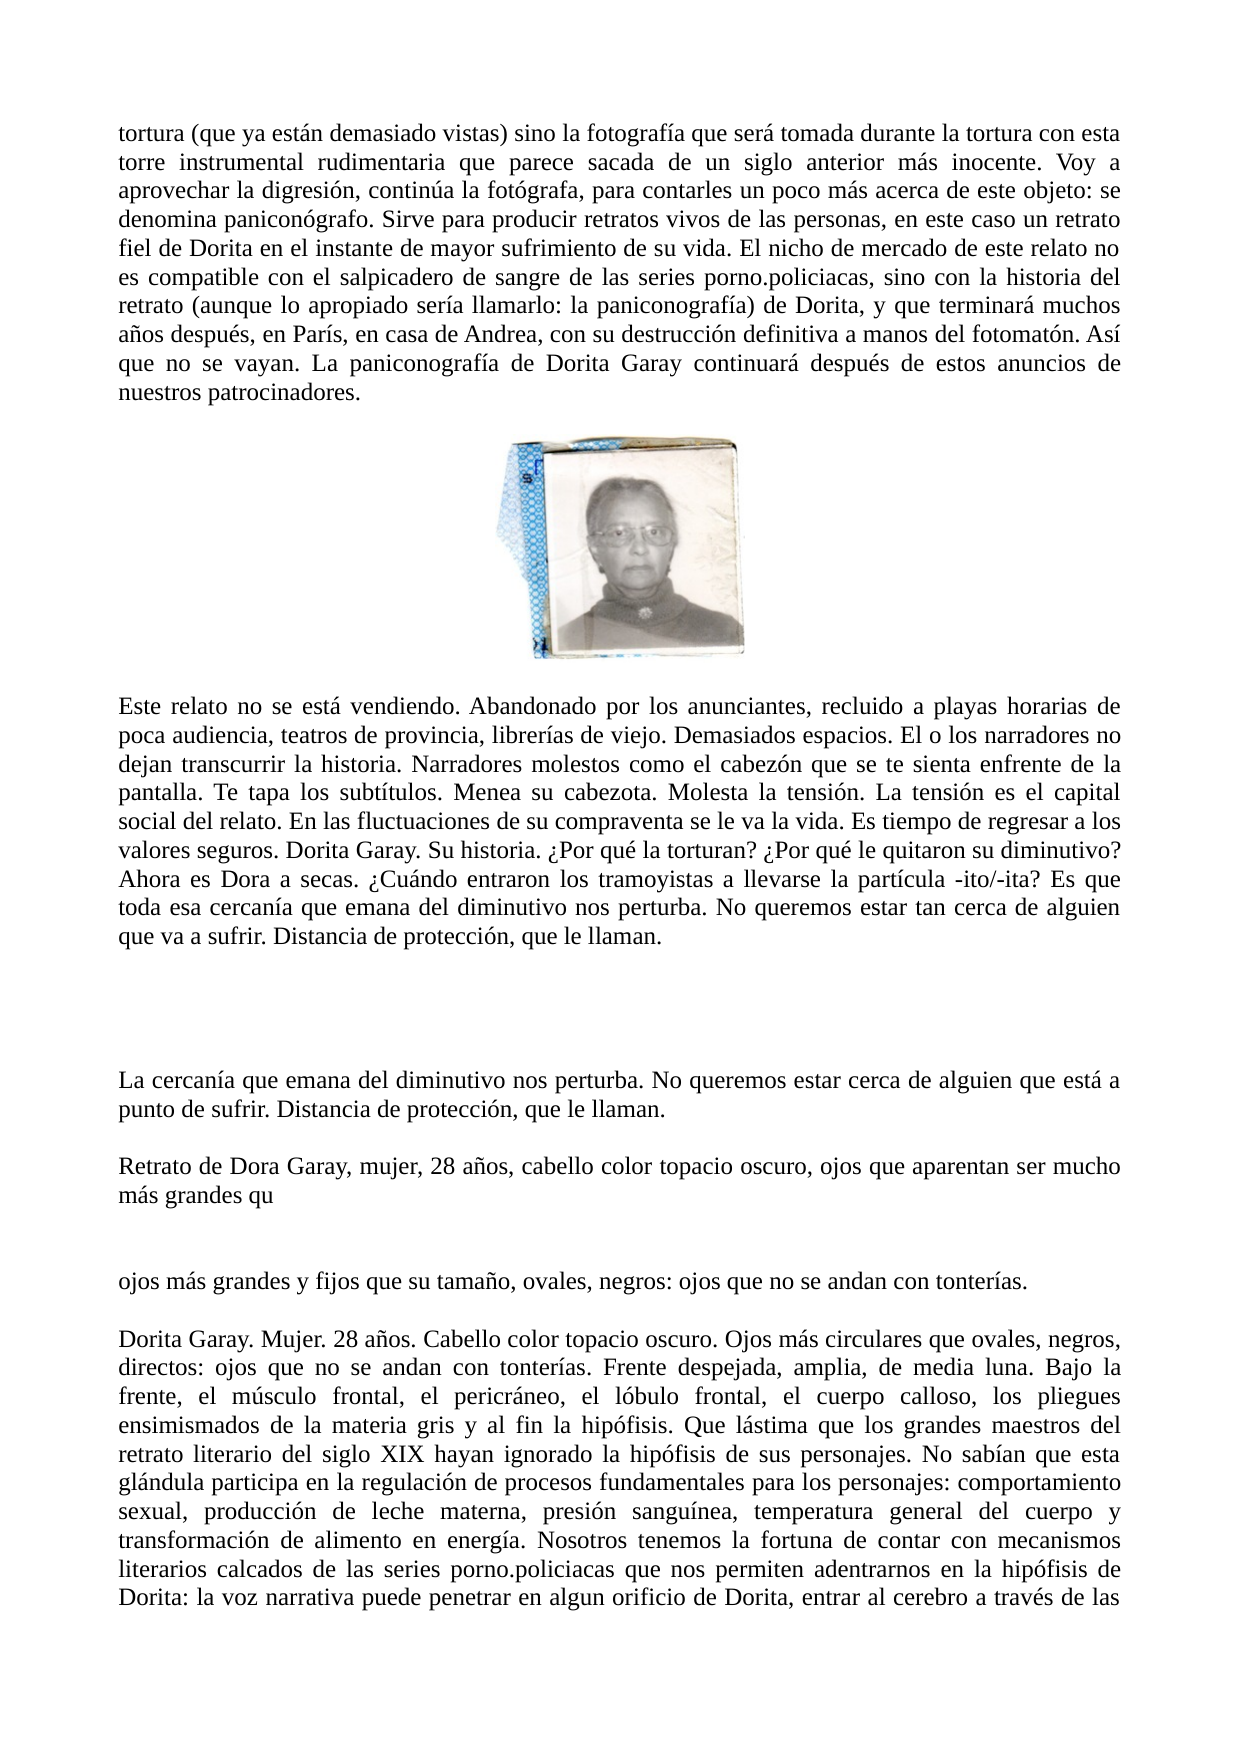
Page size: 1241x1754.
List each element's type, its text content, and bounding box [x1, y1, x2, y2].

text Retrato de Dora Garay, mujer, 28 años, cabello color topacio oscuro, ojos que aparentan ser mucho más grandes qu [118, 1151, 1122, 1209]
text La cercanía que emana del diminutivo nos perturba. No queremos estar cerca de alguien que está a punto de sufrir. Distancia de protección, que le llaman. [118, 1065, 1122, 1122]
text Dorita Garay. Mujer. 28 años. Cabello color topacio oscuro. Ojos más circulares que ovales, negros, directos: ojos que no se andan con tonterías. Frente despejada, amplia, de media luna. Bajo la frente, el músculo frontal, el pericráneo, el lóbulo frontal, el cuerpo calloso, los pliegues ensimismados de la materia gris y al fin la hipófisis. Que lástima que los grandes maestros del retrato literario del siglo XIX hayan ignorado la hipófisis de sus personajes. No sabían que esta glándula participa en la regulación de procesos fundamentales para los personajes: comportamiento sexual, producción de leche materna, presión sanguínea, temperatura general del cuerpo y transformación de alimento en energía. Nosotros tenemos la fortuna de contar con mecanismos literarios calcados de las series porno.policiacas que nos permiten adentrarnos en la hipófisis de Dorita: la voz narrativa puede penetrar en algun orificio de Dorita, entrar al cerebro a través de las [118, 1324, 1122, 1611]
text ojos más grandes y fijos que su tamaño, ovales, negros: ojos que no se andan con tonterías. [118, 1266, 1122, 1295]
picture [495, 434, 745, 663]
text tortura (que ya están demasiado vistas) sino la fotografía que será tomada durante la tortura con esta torre instrumental rudimentaria que parece sacada de un siglo anterior más inocente. Voy a aprovechar la digresión, continúa la fotógrafa, para contarles un poco más acerca de este objeto: se denomina paniconógrafo. Sirve para producir retratos vivos de las personas, en este caso un retrato fiel de Dorita en el instante de mayor sufrimiento de su vida. El nicho de mercado de este relato no es compatible con el salpicadero de sangre de las series porno.policiacas, sino con la historia del retrato (aunque lo apropiado sería llamarlo: la paniconografía) de Dorita, y que terminará muchos años después, en París, en casa de Andrea, con su destrucción definitiva a manos del fotomatón. Así que no se vayan. La paniconografía de Dorita Garay continuará después de estos anuncios de nuestros patrocinadores. [118, 118, 1122, 406]
text Este relato no se está vendiendo. Abandonado por los anunciantes, recluido a playas horarias de poca audiencia, teatros de provincia, librerías de viejo. Demasiados espacios. El o los narradores no dejan transcurrir la historia. Narradores molestos como el cabezón que se te sienta enfrente de la pantalla. Te tapa los subtítulos. Menea su cabezota. Molesta la tensión. La tensión es el capital social del relato. En las fluctuaciones de su compraventa se le va la vida. Es tiempo de regresar a los valores seguros. Dorita Garay. Su historia. ¿Por qué la torturan? ¿Por qué le quitaron su diminutivo? Ahora es Dora a secas. ¿Cuándo entraron los tramoyistas a llevarse la partícula -ito/-ita? Es que toda esa cercanía que emana del diminutivo nos perturba. No queremos estar tan cerca de alguien que va a sufrir. Distancia de protección, que le llaman. [118, 691, 1122, 950]
